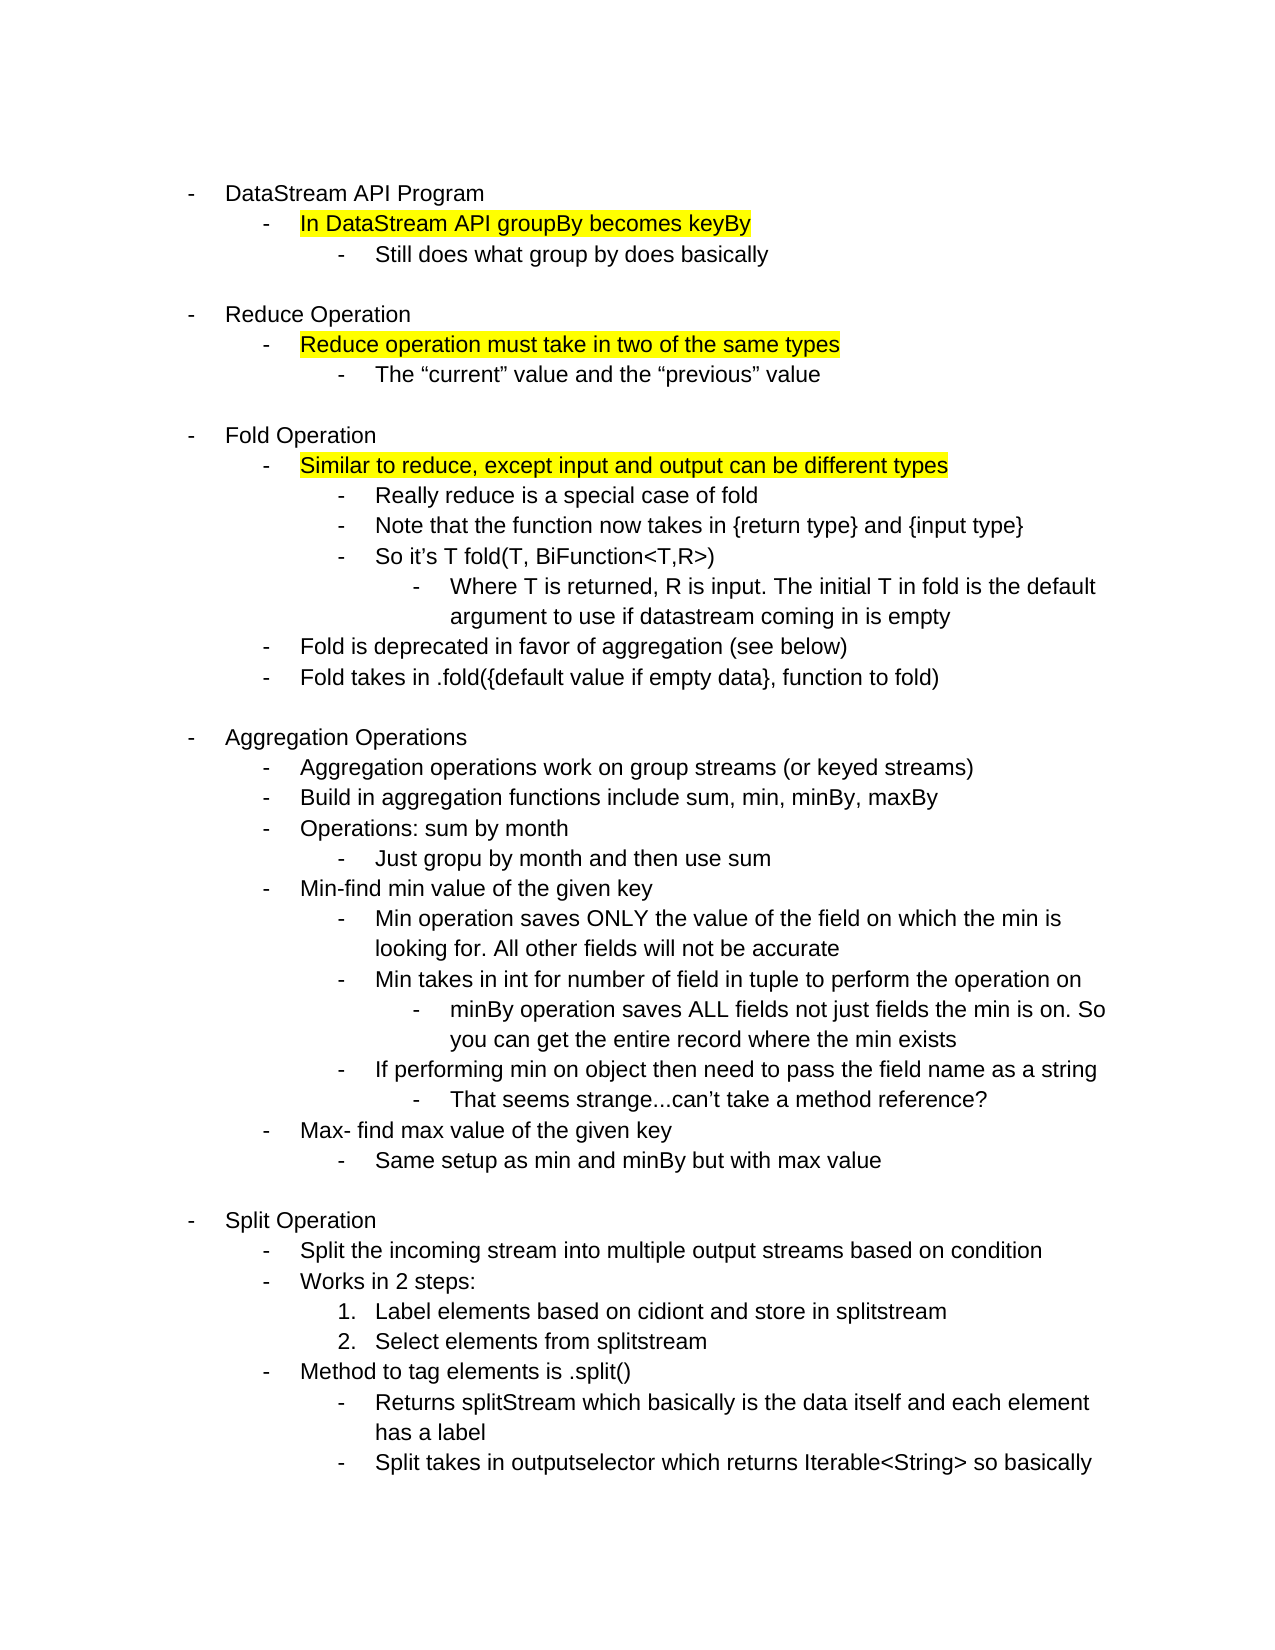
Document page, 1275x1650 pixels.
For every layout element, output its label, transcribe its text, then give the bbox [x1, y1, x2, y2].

list Fold is deprecated in favor of aggregation (see below) [262, 633, 1125, 660]
list Really reduce is a special case of fold [337, 482, 1125, 509]
list Reduce Operation [187, 301, 1125, 327]
list If performing min on object then need to pass the field name as a string [337, 1056, 1125, 1083]
list Where T is returned, R is input. The initial T in fold is the default argument to use if datastream coming in is empty [412, 573, 1125, 629]
list The “current” value and the “previous” value [337, 361, 1125, 388]
list Method to tag elements is .split() [262, 1358, 1125, 1385]
list Split takes in outputselector which returns Iterable<String> so basically [337, 1449, 1125, 1475]
list Note that the function now takes in {return type} and {input type} [337, 512, 1125, 539]
list Label elements based on cidiont and store in splitstream [337, 1298, 1125, 1324]
list Fold Operation [187, 422, 1125, 448]
list Just gropu by month and then use sum [337, 845, 1125, 871]
list Min takes in int for number of field in tuple to perform the operation on [337, 966, 1125, 992]
list Aggregation Operations [187, 724, 1125, 750]
list Same setup as min and minBy but with max value [337, 1147, 1125, 1173]
list Aggregation operations work on group streams (or keyed streams) [262, 754, 1125, 781]
list Max- find max value of the given key [262, 1117, 1125, 1143]
list Min operation saves ONLY the value of the field on which the min is looking for. All other fields will not be accurate [337, 905, 1125, 962]
list Operations: sum by month [262, 814, 1125, 841]
list So it’s T fold(T, BiFunction<T,R>) [337, 543, 1125, 569]
list That seems strange...can’t take a method reference? [412, 1086, 1125, 1113]
list Similar to reduce, except input and output can be different types [262, 452, 1125, 478]
list DataStream API Program [187, 180, 1125, 207]
list minBy operation saves ALL fields not just fields the min is on. So you can get the entire record where the min exists [412, 996, 1125, 1052]
list Fold takes in .fold({default value if empty data}, function to fold) [262, 663, 1125, 690]
list In DataStream API groupBy becomes keyBy [262, 210, 1125, 237]
list Build in aggregation functions include sum, min, minBy, maxBy [262, 784, 1125, 811]
list Split the incoming stream into multiple output streams based on condition [262, 1237, 1125, 1264]
list Select elements from splitstream [337, 1328, 1125, 1354]
list Reduce operation must take in two of the same types [262, 331, 1125, 358]
list Split Operation [187, 1207, 1125, 1234]
list Works in 2 steps: [262, 1268, 1125, 1294]
list Returns splitStream which basically is the data itself and each element has a label [337, 1388, 1125, 1445]
list Min-find min value of the given key [262, 875, 1125, 901]
list Still does what group by does basically [337, 241, 1125, 267]
